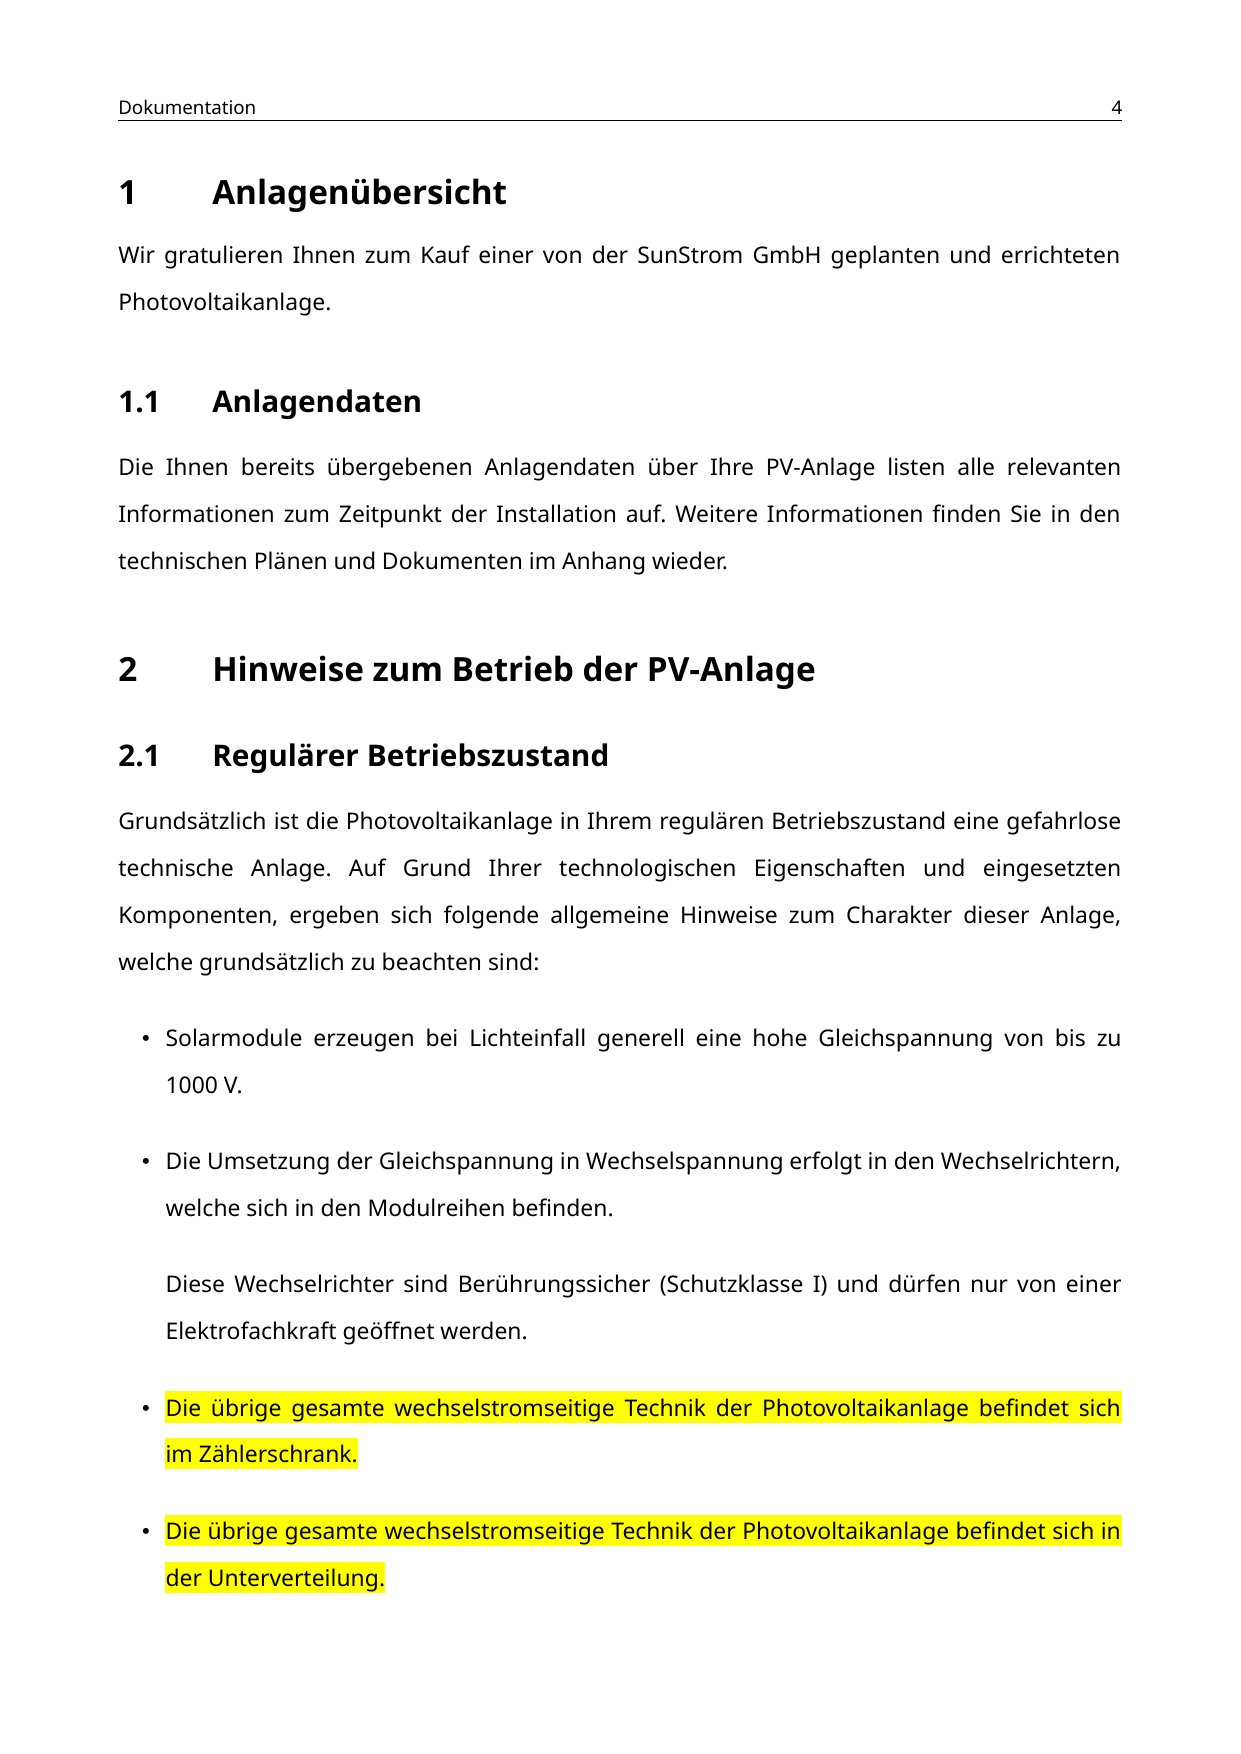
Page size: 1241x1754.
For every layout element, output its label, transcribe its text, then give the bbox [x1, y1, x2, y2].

text Die Ihnen bereits übergebenen Anlagendaten über Ihre PV-Anlage listen alle relevanten Informationen zum Zeitpunkt der Installation auf. Weitere Informationen finden Sie in den technischen Plänen und Dokumenten im Anhang wieder. [118, 451, 1122, 576]
text Grundsätzlich ist die Photovoltaikanlage in Ihrem regulären Betriebszustand eine gefahrlose technische Anlage. Auf Grund Ihrer technologischen Eigenschaften und eingesetzten Komponenten, ergeben sich folgende allgemeine Hinweise zum Charakter dieser Anlage, welche grundsätzlich zu beachten sind: [118, 805, 1122, 977]
list Solarmodule erzeugen bei Lichteinfall generell eine hohe Gleichspannung von bis zu 1000 V. [142, 1022, 1122, 1100]
subtitle Anlagenübersicht [118, 168, 1122, 214]
subtitle Hinweise zum Betrieb der PV-Anlage [118, 646, 1122, 691]
list Die übrige gesamte wechselstromseitige Technik der Photovoltaikanlage befindet sich im Zählerschrank. [142, 1391, 1122, 1469]
subtitle Anlagendaten [118, 381, 1122, 421]
text Wir gratulieren Ihnen zum Kauf einer von der SunStrom GmbH geplanten und errichteten Photovoltaikanlage. [118, 239, 1122, 317]
list Die Umsetzung der Gleichspannung in Wechselspannung erfolgt in den Wechselrichtern, welche sich in den Modulreihen befinden. [142, 1145, 1122, 1223]
list Diese Wechselrichter sind Berührungssicher (Schutzklasse I) und dürfen nur von einer Elektrofachkraft geöffnet werden. [142, 1268, 1122, 1346]
subtitle Regulärer Betriebszustand [118, 735, 1122, 775]
list Die übrige gesamte wechselstromseitige Technik der Photovoltaikanlage befindet sich in der Unterverteilung. [142, 1515, 1122, 1593]
